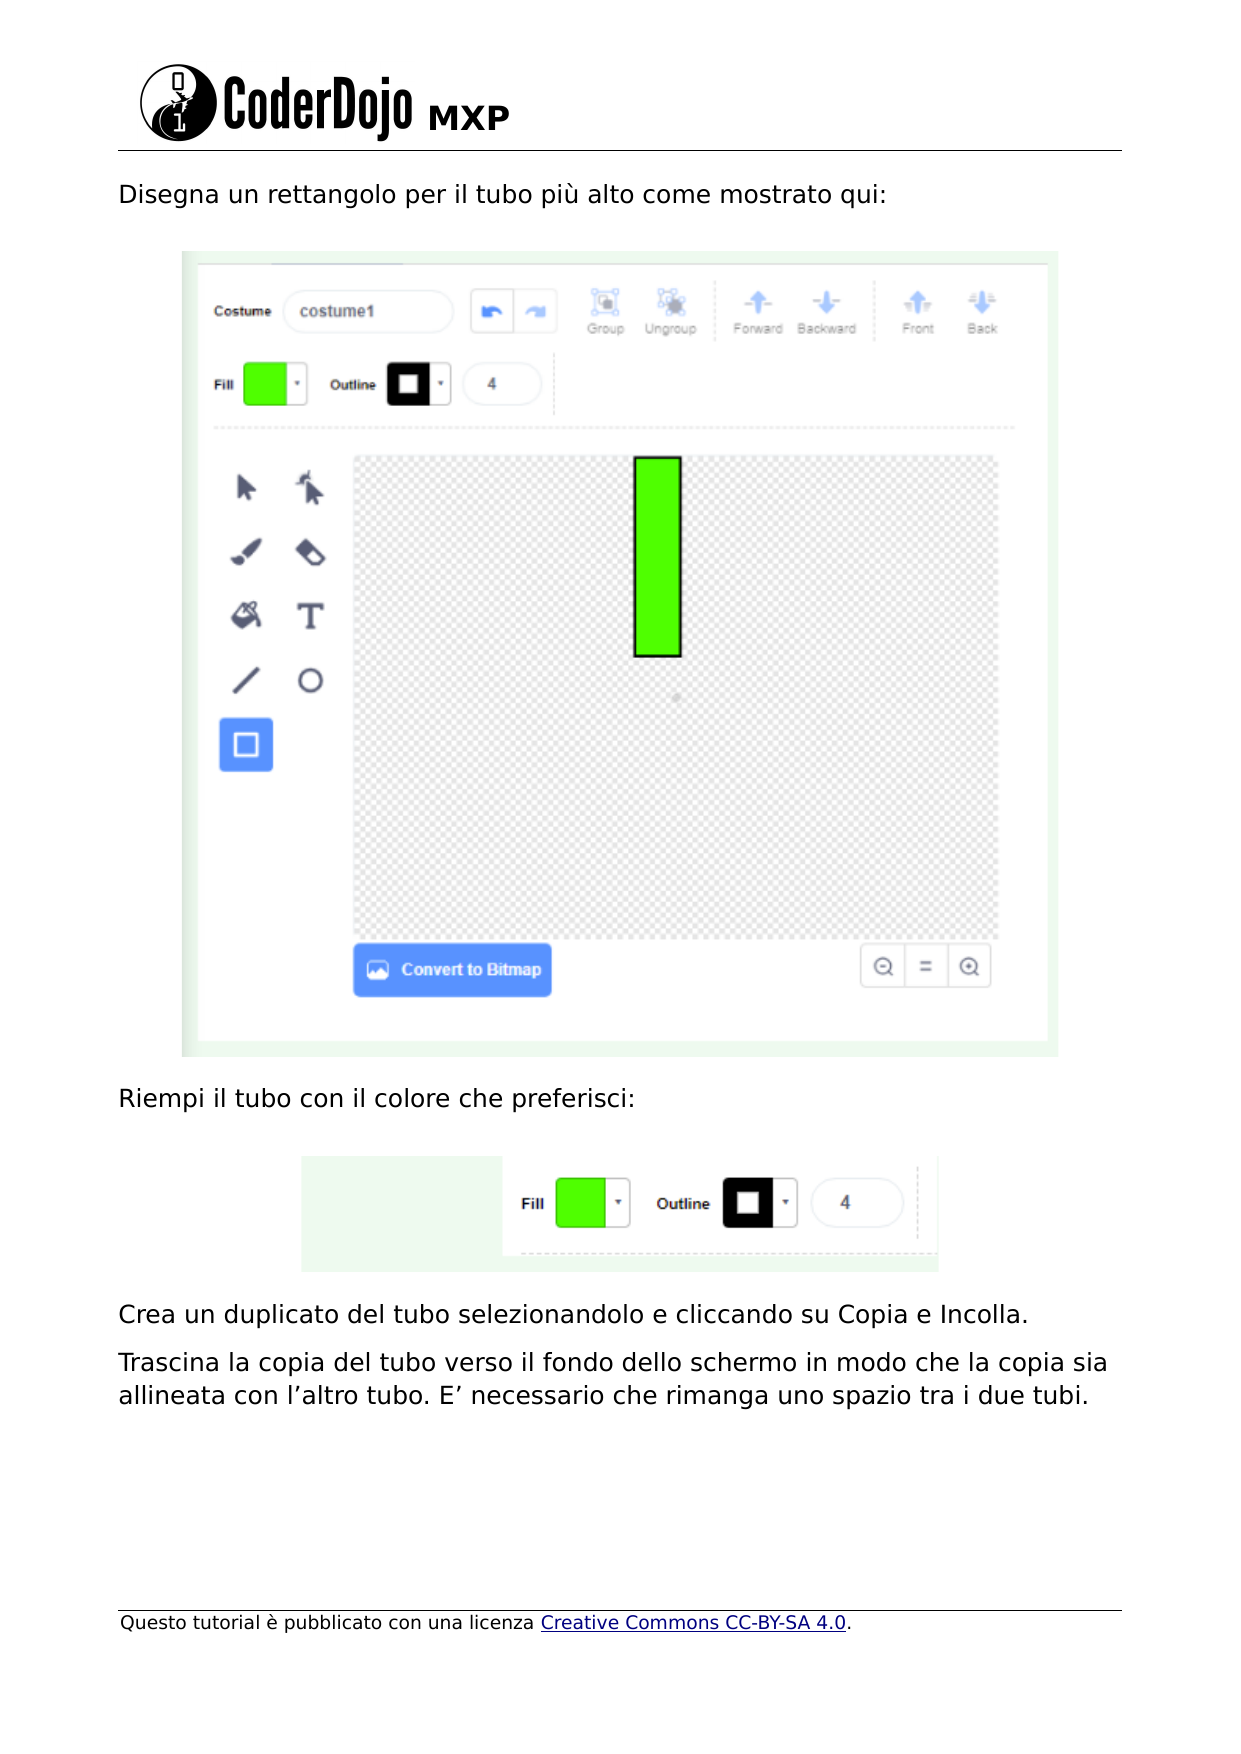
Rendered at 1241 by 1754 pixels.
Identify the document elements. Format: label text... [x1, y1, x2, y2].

picture [181, 251, 1059, 1057]
picture [301, 1156, 939, 1272]
text Disegna un rettangolo per il tubo più alto come mostrato qui: [118, 180, 1122, 209]
text Crea un duplicato del tubo selezionandolo e cliccando su Copia e Incolla. [118, 1133, 1122, 1329]
picture [137, 61, 415, 144]
text Riempi il tubo con il colore che preferisci: [118, 228, 1122, 1114]
text Trascina la copia del tubo verso il fondo dello schermo in modo che la copia sia allineata con l’altro tubo. E’ necessario che rimanga uno spazio tra i due tubi. [118, 1348, 1122, 1411]
